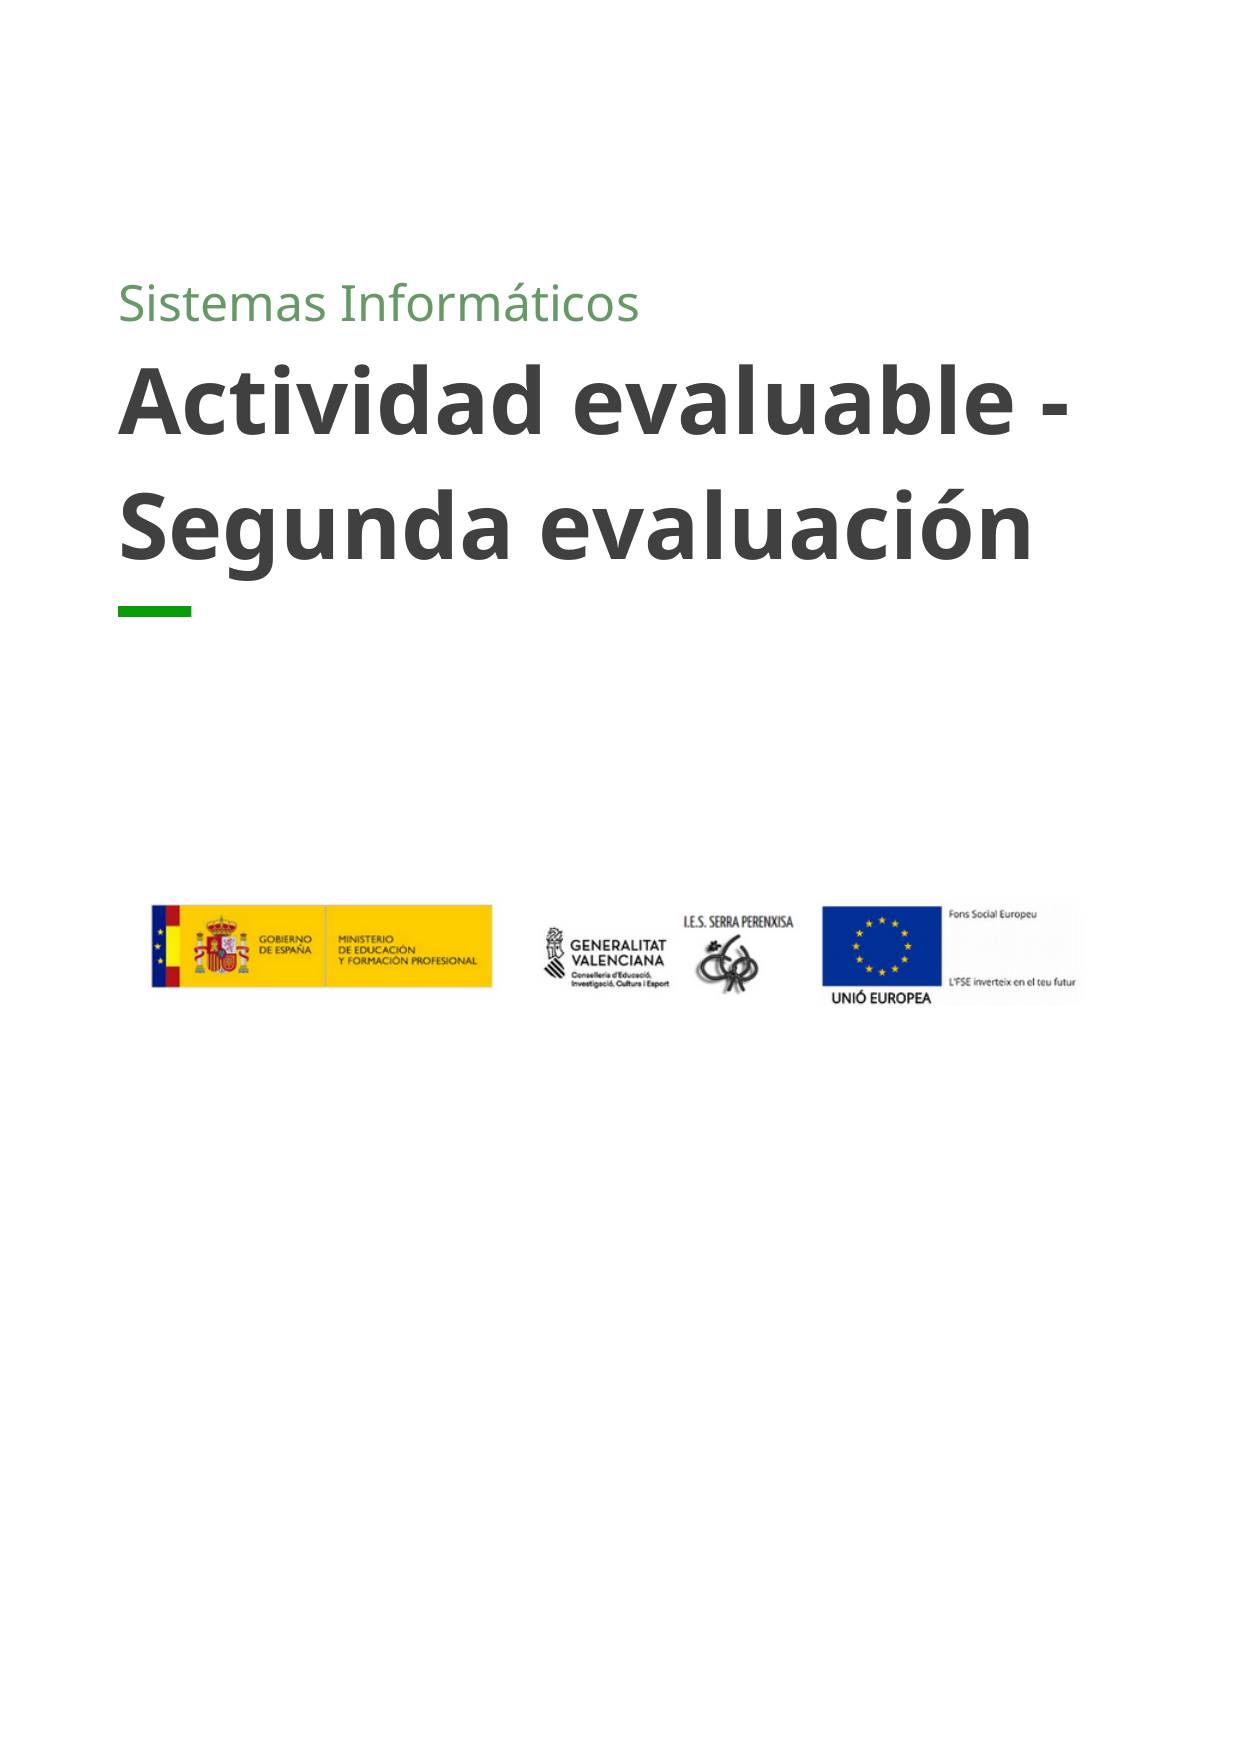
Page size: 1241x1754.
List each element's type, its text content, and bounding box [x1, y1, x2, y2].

picture [118, 885, 1123, 1005]
picture [118, 606, 192, 617]
title Sistemas Informáticos Actividad evaluable - Segunda evaluación [118, 268, 1122, 586]
